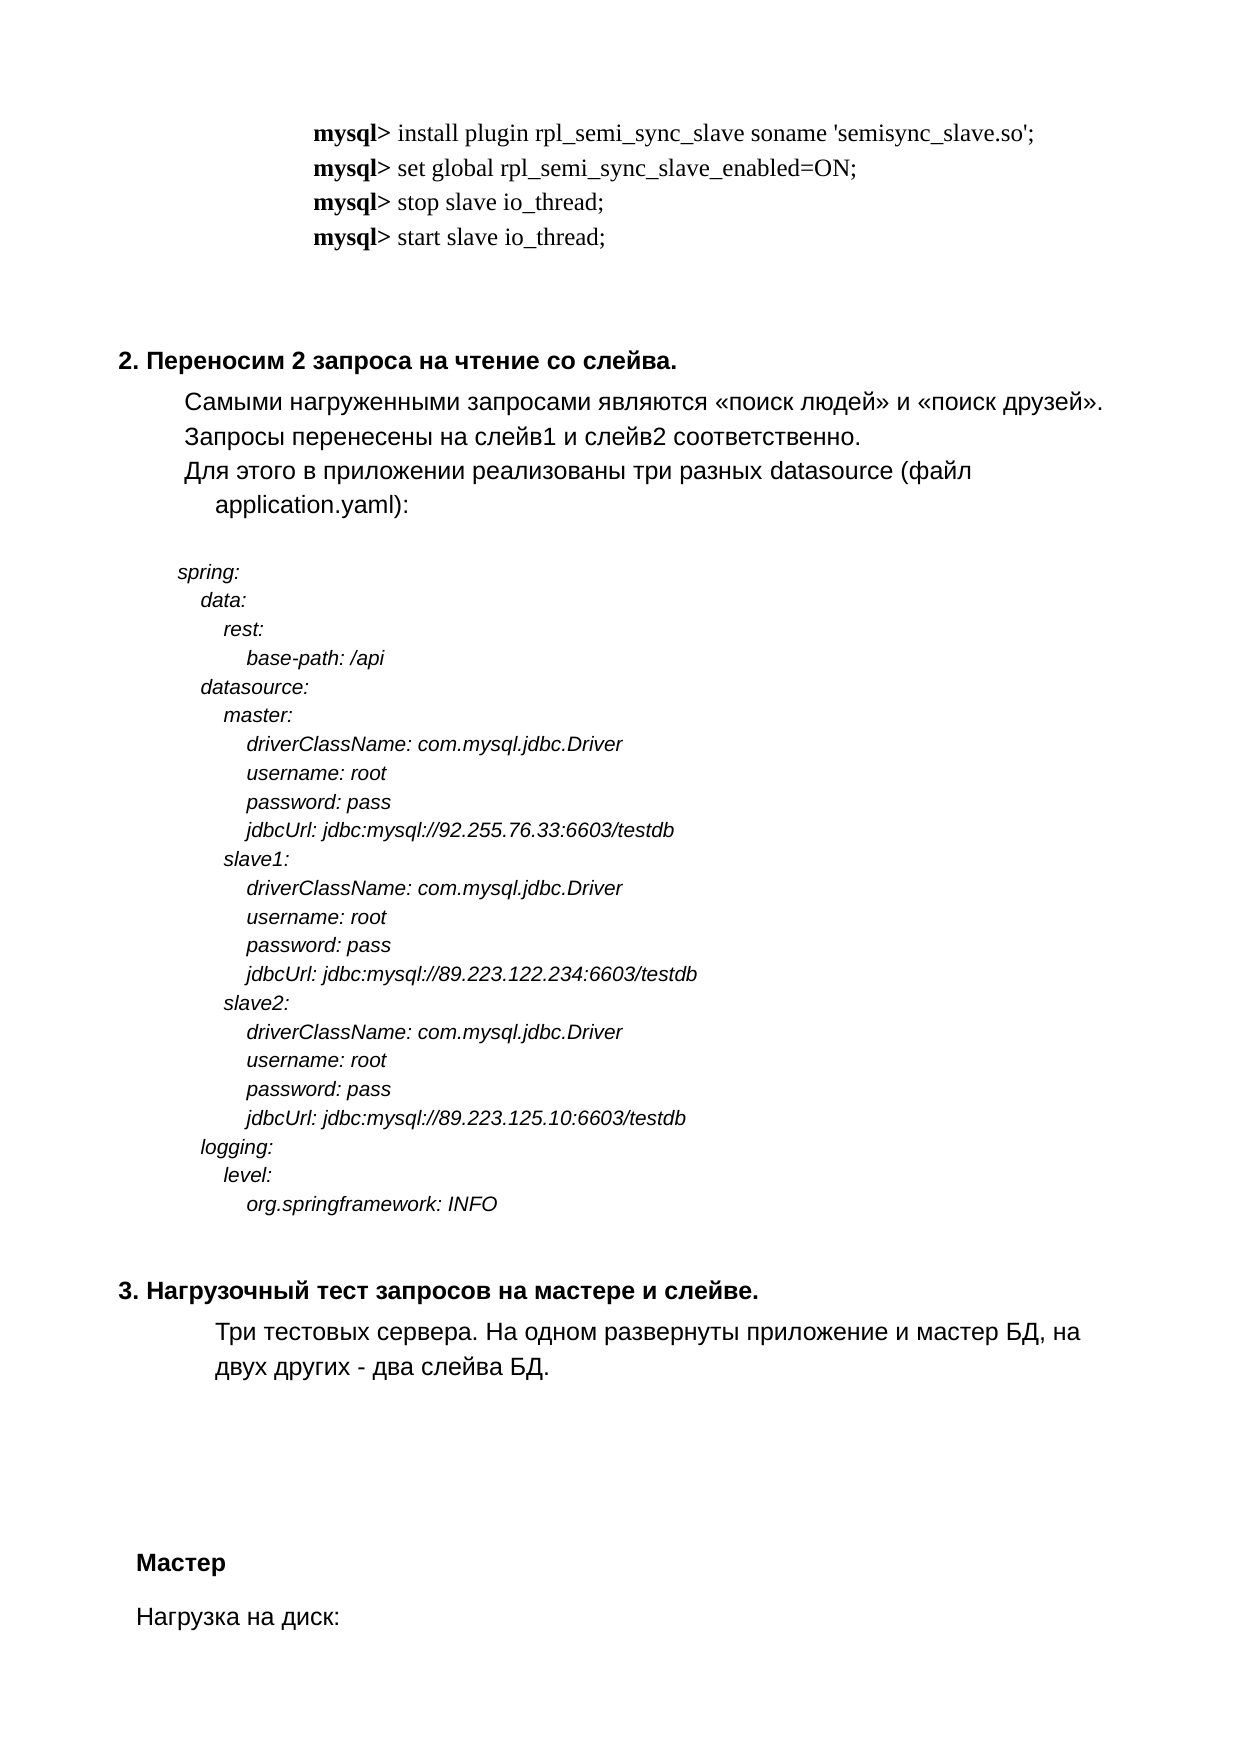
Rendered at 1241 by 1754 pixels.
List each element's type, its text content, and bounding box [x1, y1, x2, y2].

text Запросы перенесены на слейв1 и слейв2 соответственно. [177, 422, 1122, 450]
text data: [177, 588, 1122, 612]
text level: [177, 1163, 1122, 1187]
subtitle 3. Нагрузочный тест запросов на мастере и слейве. [118, 1276, 1122, 1305]
text base-path: /api [177, 646, 1122, 670]
text driverClassName: com.mysql.jdbc.Driver [177, 876, 1122, 900]
text master: [177, 703, 1122, 727]
text password: pass [177, 1077, 1122, 1101]
text Для этого в приложении реализованы три разных datasource (файл application.yaml): [177, 456, 1122, 519]
text datasource: [177, 674, 1122, 698]
text username: root [177, 761, 1122, 785]
subtitle 2. Переносим 2 запроса на чтение со слейва. [118, 346, 1122, 374]
text rest: [177, 617, 1122, 641]
text jdbcUrl: jdbc:mysql://89.223.122.234:6603/testdb [177, 962, 1122, 986]
text org.springframework: INFO [177, 1192, 1122, 1216]
text logging: [177, 1134, 1122, 1158]
text password: pass [177, 789, 1122, 813]
text mysql> install plugin rpl_semi_sync_slave soname 'semisync_slave.so'; [313, 118, 1122, 147]
text mysql> stop slave io_thread; [313, 187, 1122, 216]
text username: root [177, 1048, 1122, 1072]
text Нагрузка на диск: [136, 1602, 1122, 1630]
text Мастер [136, 1548, 1122, 1577]
text driverClassName: com.mysql.jdbc.Driver [177, 732, 1122, 756]
text mysql> set global rpl_semi_sync_slave_enabled=ON; [313, 153, 1122, 181]
text driverClassName: com.mysql.jdbc.Driver [177, 1019, 1122, 1043]
text Самыми нагруженными запросами являются «поиск людей» и «поиск друзей». [177, 387, 1122, 416]
text slave2: [177, 991, 1122, 1015]
text username: root [177, 904, 1122, 928]
text slave1: [177, 847, 1122, 871]
text jdbcUrl: jdbc:mysql://92.255.76.33:6603/testdb [177, 818, 1122, 842]
text jdbcUrl: jdbc:mysql://89.223.125.10:6603/testdb [177, 1106, 1122, 1130]
text password: pass [177, 933, 1122, 957]
text Три тестовых сервера. На одном развернуты приложение и мастер БД, на двух других - два слейва БД. [215, 1317, 1122, 1381]
text mysql> start slave io_thread; [313, 222, 1122, 250]
text spring: [177, 559, 1122, 583]
